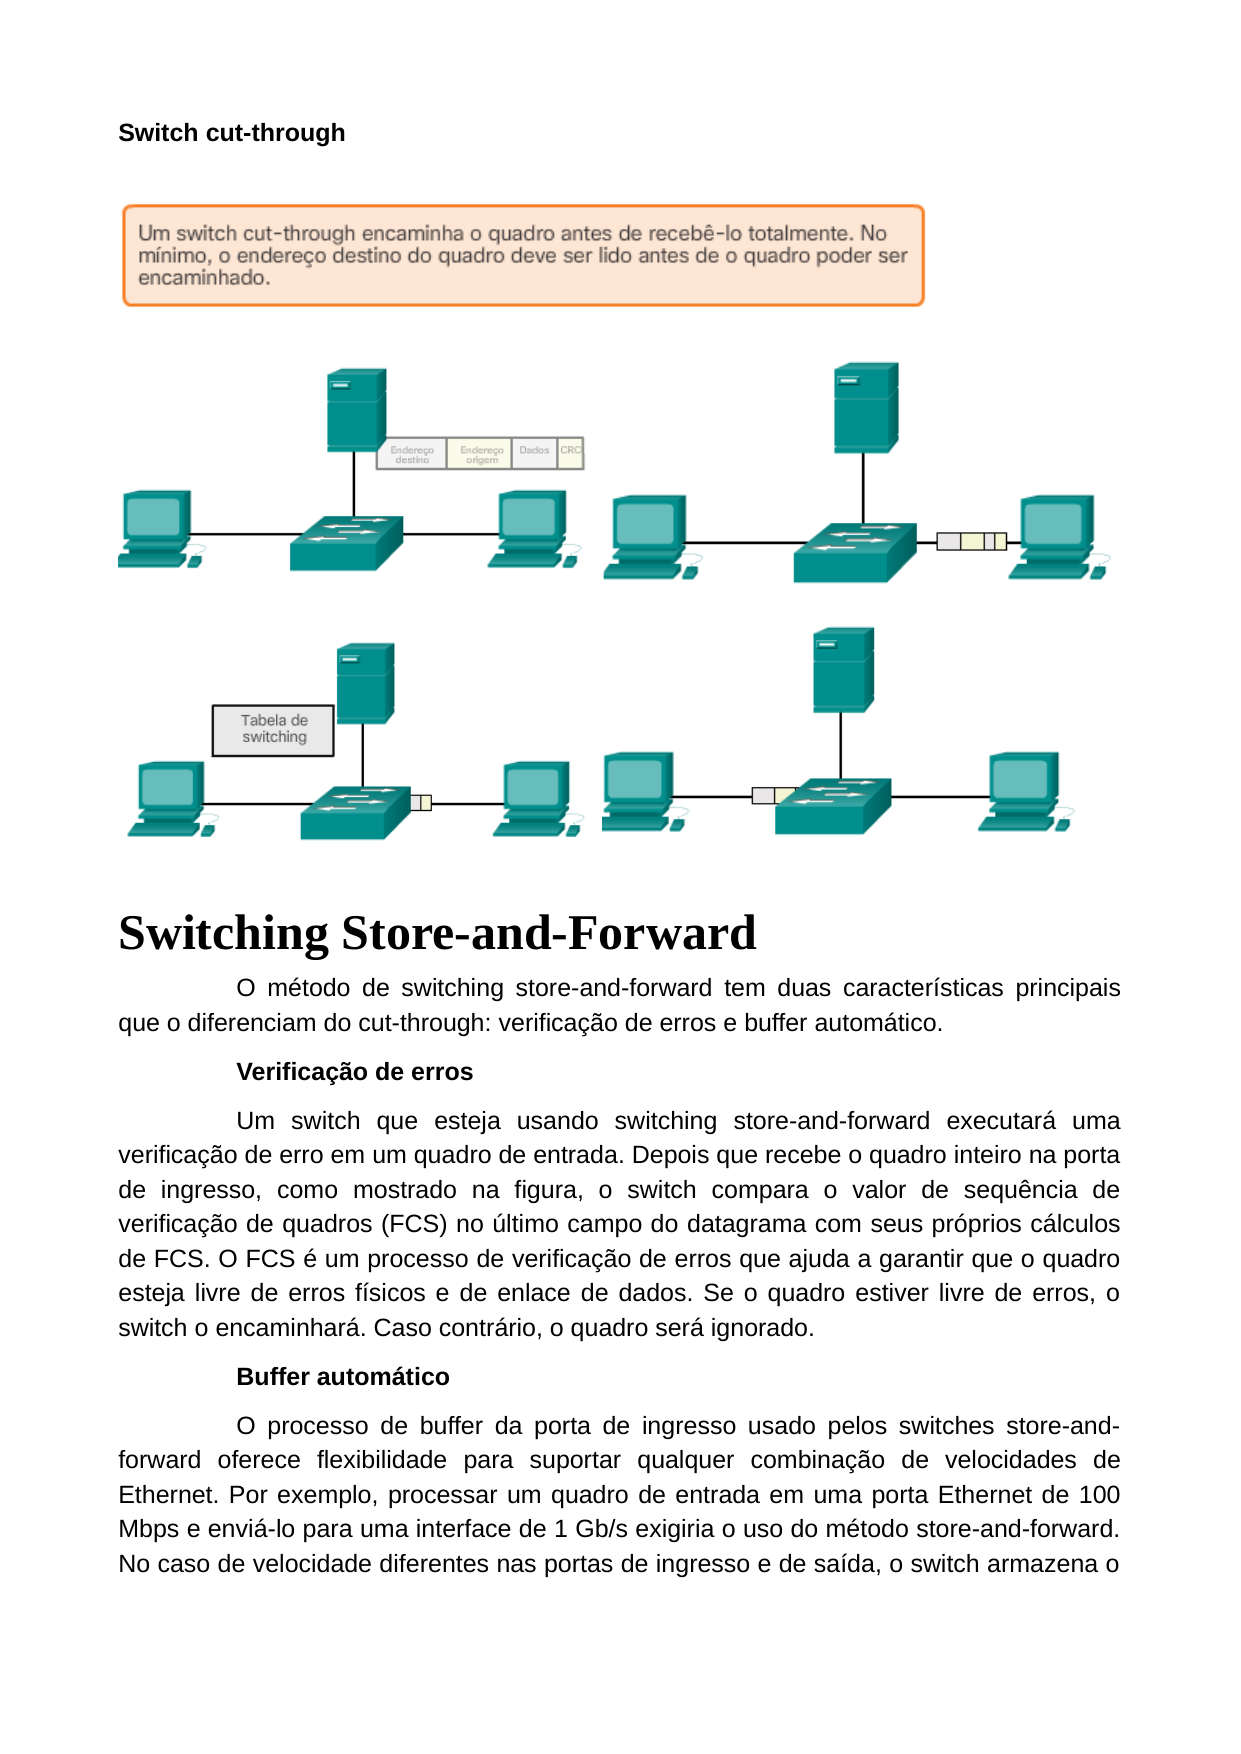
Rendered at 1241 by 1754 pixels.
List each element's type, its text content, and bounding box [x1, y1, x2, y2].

text O processo de buffer da porta de ingresso usado pelos switches store-and-forward oferece flexibilidade para suportar qualquer combinação de velocidades de Ethernet. Por exemplo, processar um quadro de entrada em uma porta Ethernet de 100 Mbps e enviá-lo para uma interface de 1 Gb/s exigiria o uso do método store-and-forward. No caso de velocidade diferentes nas portas de ingresso e de saída, o switch armazena o [118, 1411, 1122, 1577]
text Buffer automático [118, 1362, 1122, 1390]
text Switch cut-through [118, 118, 1122, 147]
text Um switch que esteja usando switching store-and-forward executará uma verificação de erro em um quadro de entrada. Depois que recebe o quadro inteiro na porta de ingresso, como mostrado na figura, o switch compara o valor de sequência de verificação de quadros (FCS) no último campo do datagrama com seus próprios cálculos de FCS. O FCS é um processo de verificação de erros que ajuda a garantir que o quadro esteja livre de erros físicos e de enlace de dados. Se o quadro estiver livre de erros, o switch o encaminhará. Caso contrário, o quadro será ignorado. [118, 1106, 1122, 1341]
picture [603, 346, 1112, 585]
picture [602, 618, 1077, 844]
picture [118, 196, 933, 318]
subtitle Switching Store-and-Forward [118, 903, 1122, 961]
text O método de switching store-and-forward tem duas características principais que o diferenciam do cut-through: verificação de erros e buffer automático. [118, 973, 1122, 1036]
picture [118, 363, 590, 585]
text Verificação de erros [118, 1057, 1122, 1085]
picture [118, 633, 589, 844]
